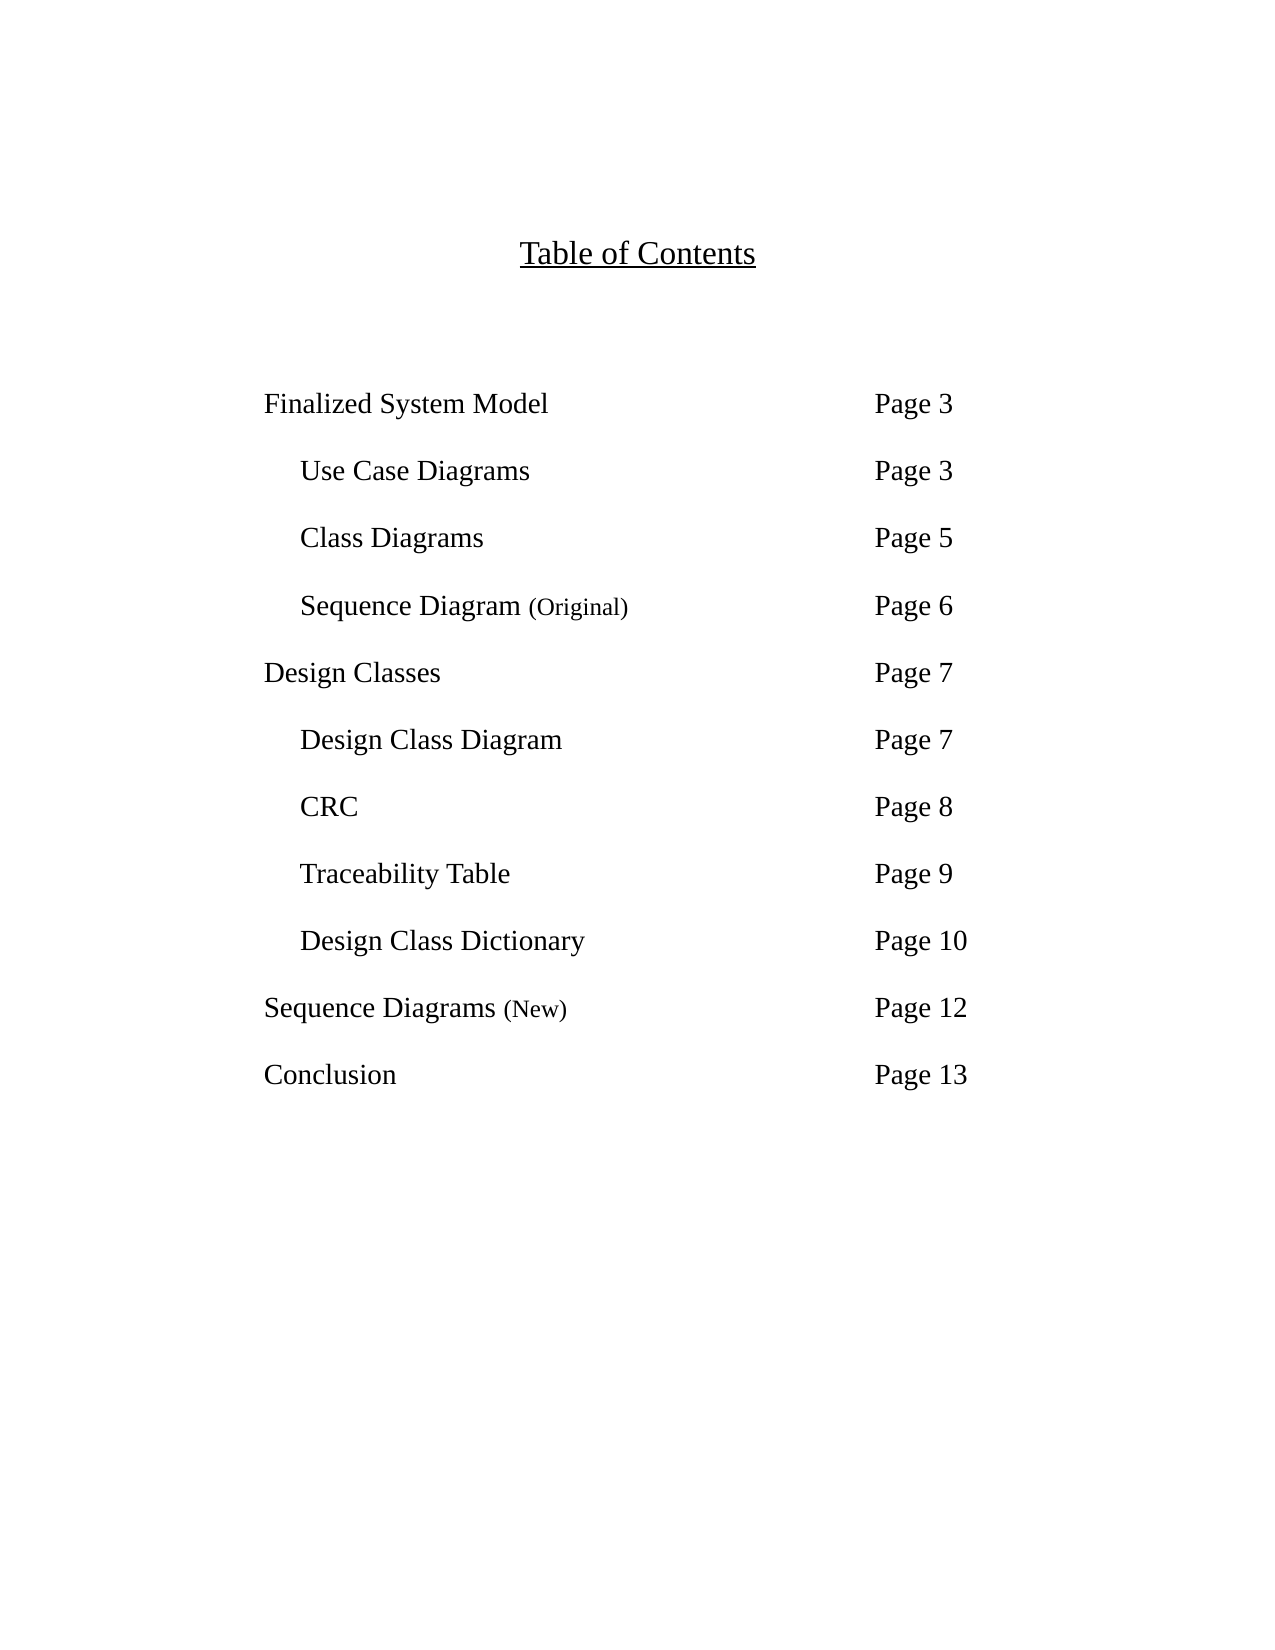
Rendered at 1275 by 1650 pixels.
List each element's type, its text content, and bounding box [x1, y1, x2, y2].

text Use Case Diagrams Page 3 [118, 453, 1157, 487]
text Design Class Diagram Page 7 [118, 722, 1157, 755]
text Finalized System Model Page 3 [118, 386, 1157, 420]
text Sequence Diagrams (New) Page 12 [118, 990, 1157, 1024]
text CRC Page 8 [118, 789, 1157, 822]
text Class Diagrams Page 5 [118, 521, 1157, 554]
text Traceability Table Page 9 [118, 856, 1157, 889]
text Conclusion Page 13 [118, 1057, 1157, 1091]
text Design Classes Page 7 [118, 655, 1157, 688]
text Design Class Dictionary Page 10 [118, 923, 1157, 957]
text Table of Contents [118, 233, 1157, 271]
text Sequence Diagram (Original) Page 6 [118, 588, 1157, 621]
